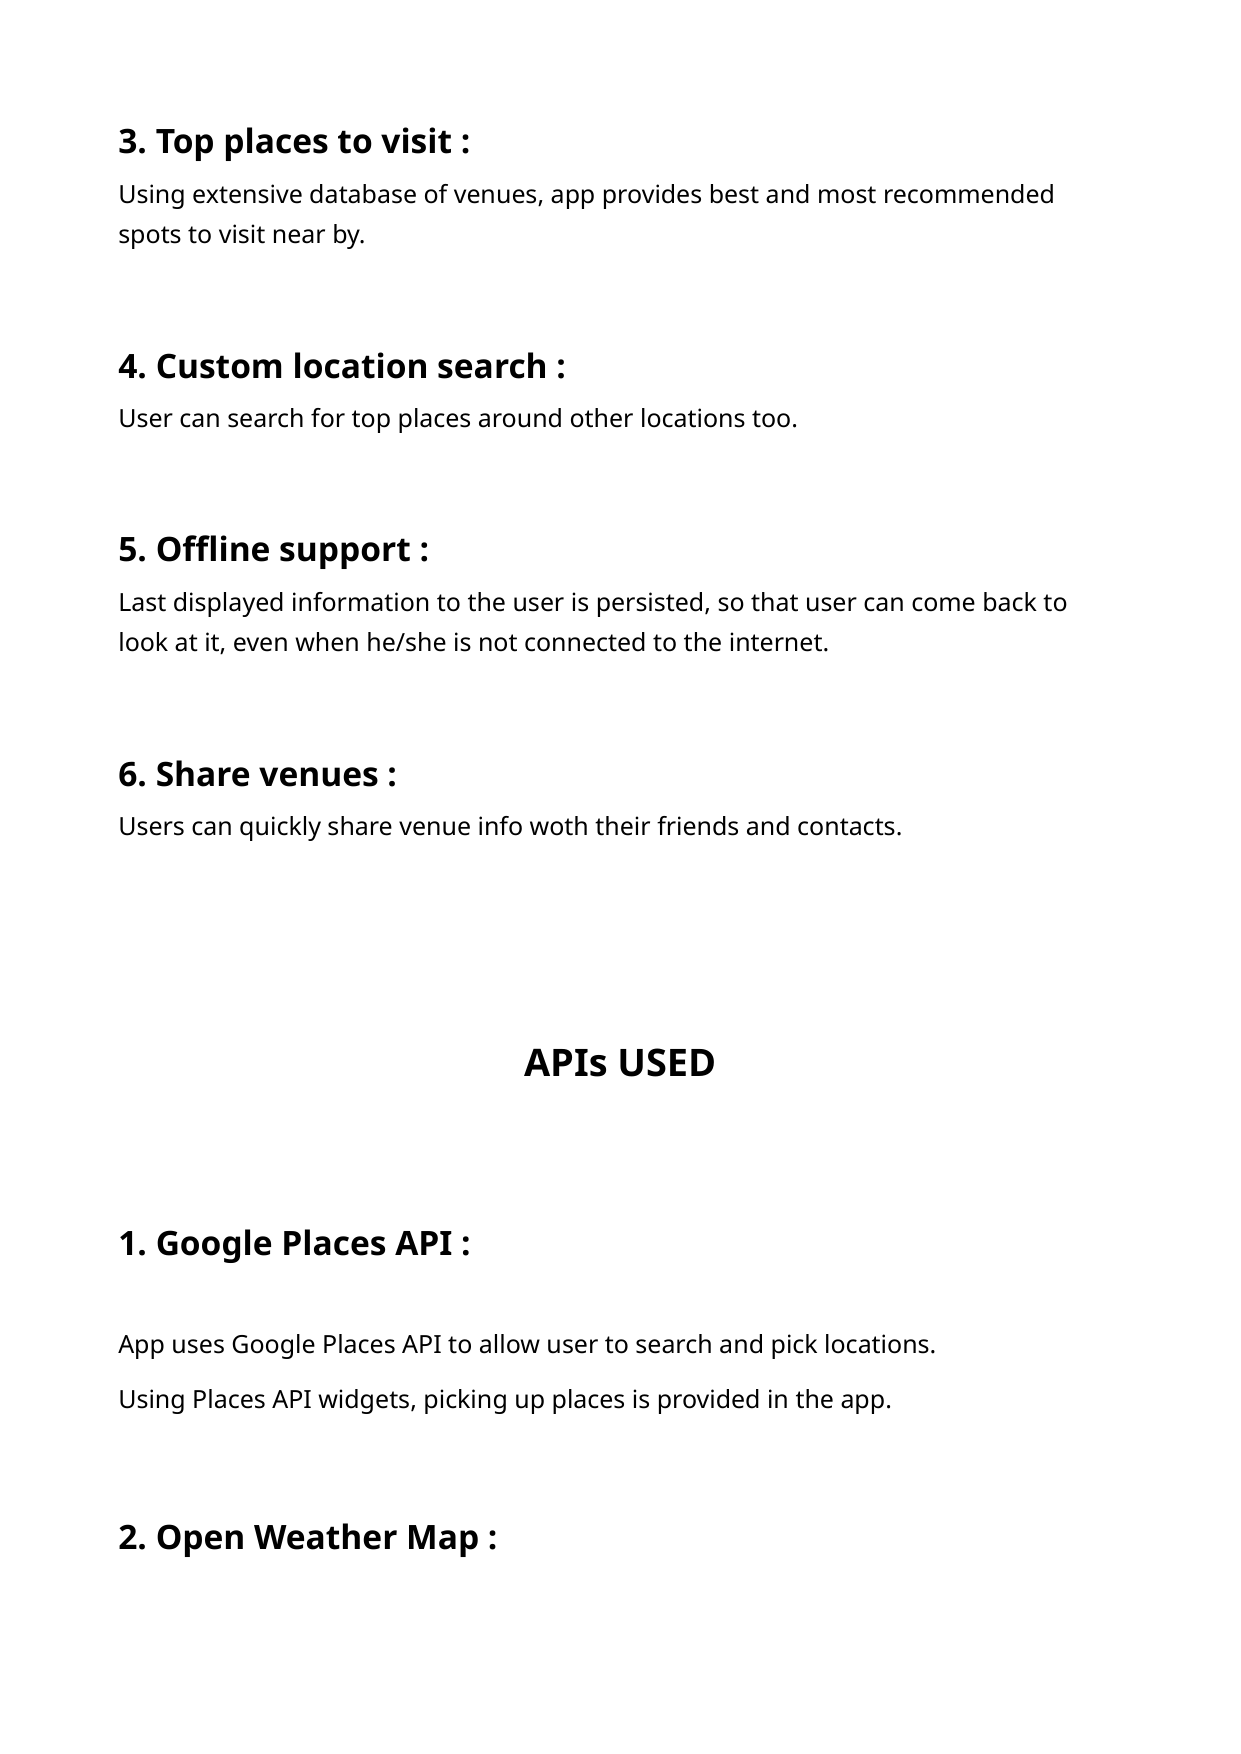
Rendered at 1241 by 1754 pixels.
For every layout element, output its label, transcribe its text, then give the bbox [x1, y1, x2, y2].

subtitle 2. Open Weather Map : [118, 1514, 1122, 1559]
text Using Places API widgets, picking up places is provided in the app. [118, 1382, 1122, 1416]
subtitle 4. Custom location search : [118, 342, 1122, 388]
text Users can quickly share venue info woth their friends and contacts. [118, 809, 1122, 843]
subtitle APIs USED [118, 1036, 1122, 1088]
subtitle 6. Share venues : [118, 750, 1122, 796]
subtitle 1. Google Places API : [118, 1219, 1122, 1265]
subtitle 3. Top places to visit : [118, 118, 1122, 164]
text Last displayed information to the user is persisted, so that user can come back to look at it, even when he/she is not connected to the internet. [118, 584, 1122, 659]
text App uses Google Places API to allow user to search and pick locations. [118, 1327, 1122, 1361]
subtitle 5. Offline support : [118, 526, 1122, 572]
text Using extensive database of venues, app provides best and most recommended spots to visit near by. [118, 176, 1122, 251]
text User can search for top places around other locations too. [118, 401, 1122, 435]
